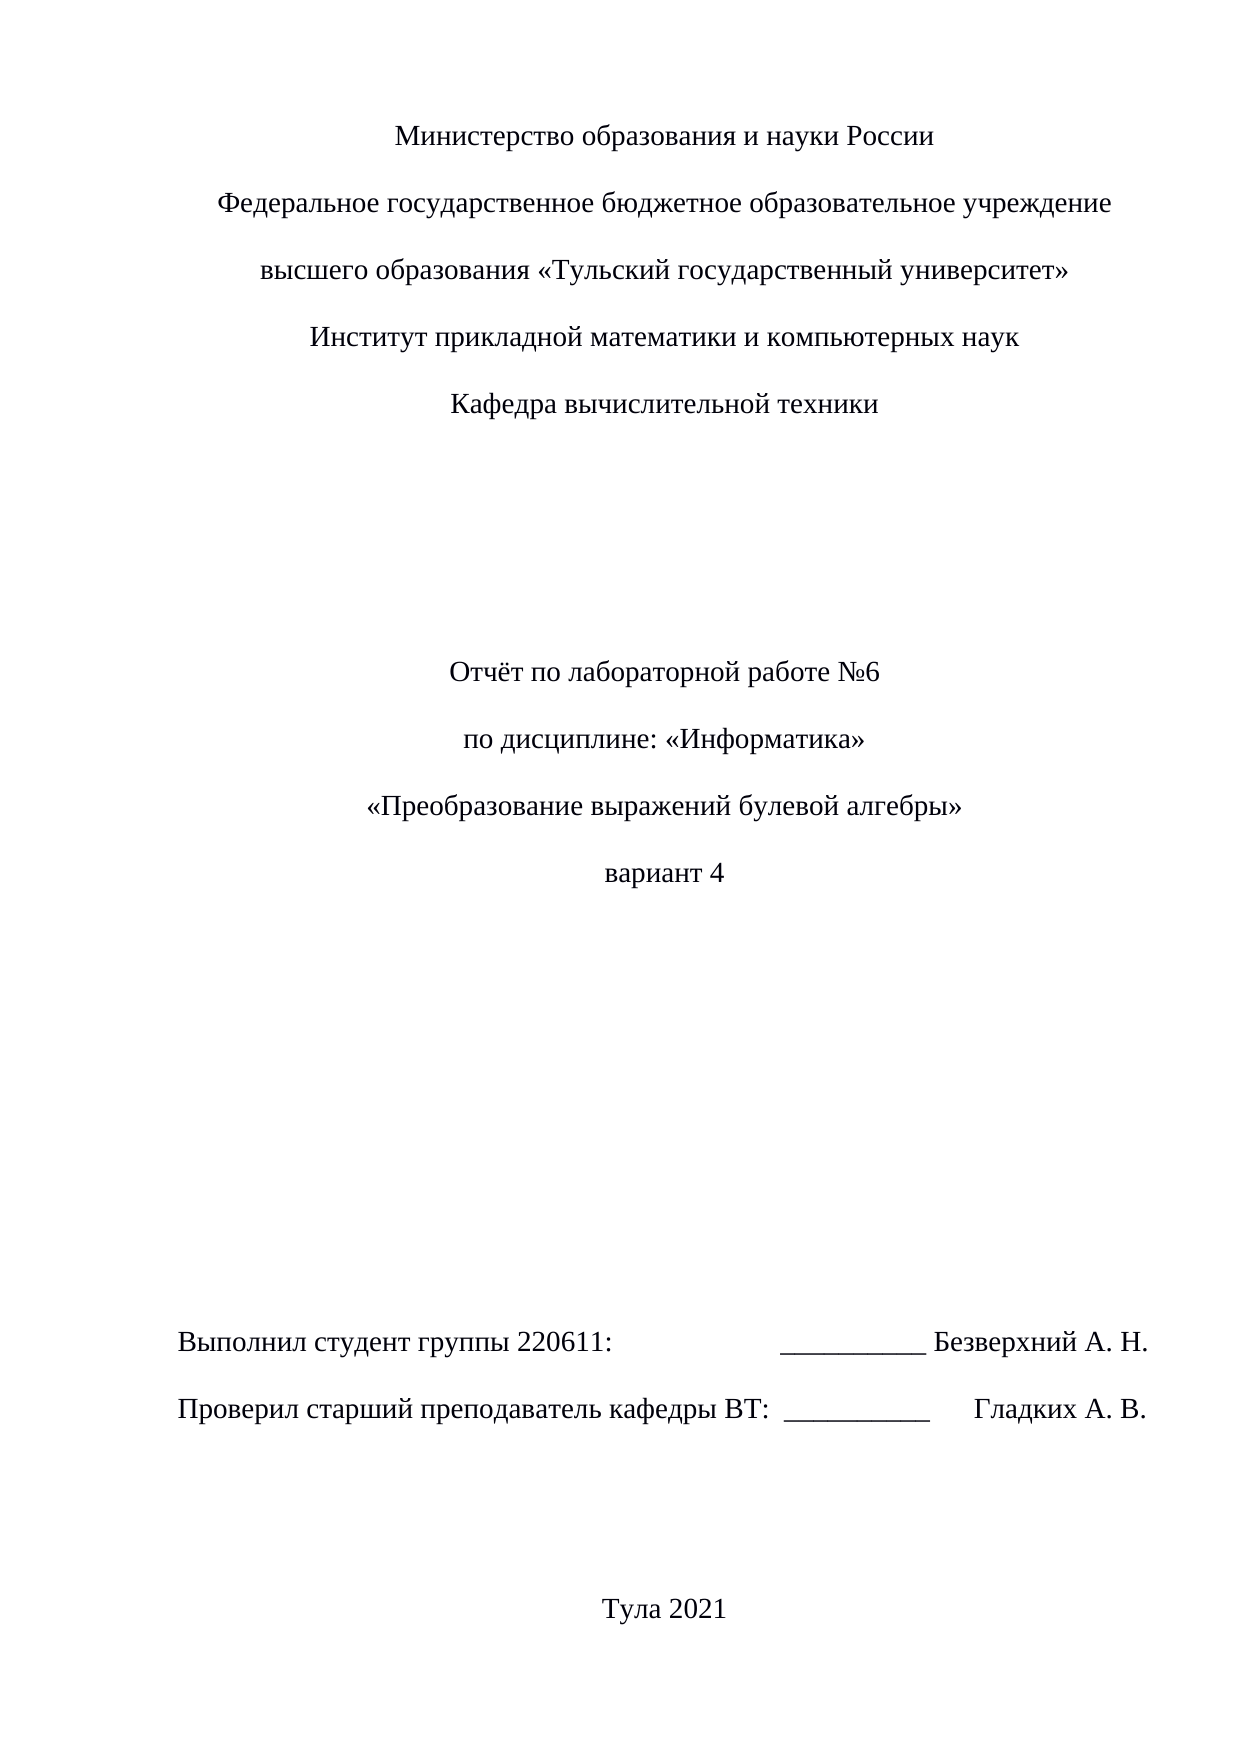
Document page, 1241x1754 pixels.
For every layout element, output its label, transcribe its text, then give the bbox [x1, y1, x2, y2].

text Министерство образования и науки России [177, 118, 1152, 152]
text высшего образования «Тульский государственный университет» [177, 252, 1152, 286]
text Тула 2021 [177, 1592, 1152, 1625]
text Выполнил студент группы 220611: __________ Безверхний А. Н. [177, 1324, 1152, 1357]
text вариант 4 [177, 855, 1152, 888]
text Проверил старший преподаватель кафедры ВТ: __________ Гладких А. В. [177, 1391, 1152, 1424]
text Отчёт по лабораторной работе №6 [177, 654, 1152, 687]
text «Преобразование выражений булевой алгебры» [177, 788, 1152, 821]
text по дисциплине: «Информатика» [177, 721, 1152, 754]
text Институт прикладной математики и компьютерных наук [177, 319, 1152, 353]
text Федеральное государственное бюджетное образовательное учреждение [177, 185, 1152, 219]
text Кафедра вычислительной техники [177, 386, 1152, 419]
